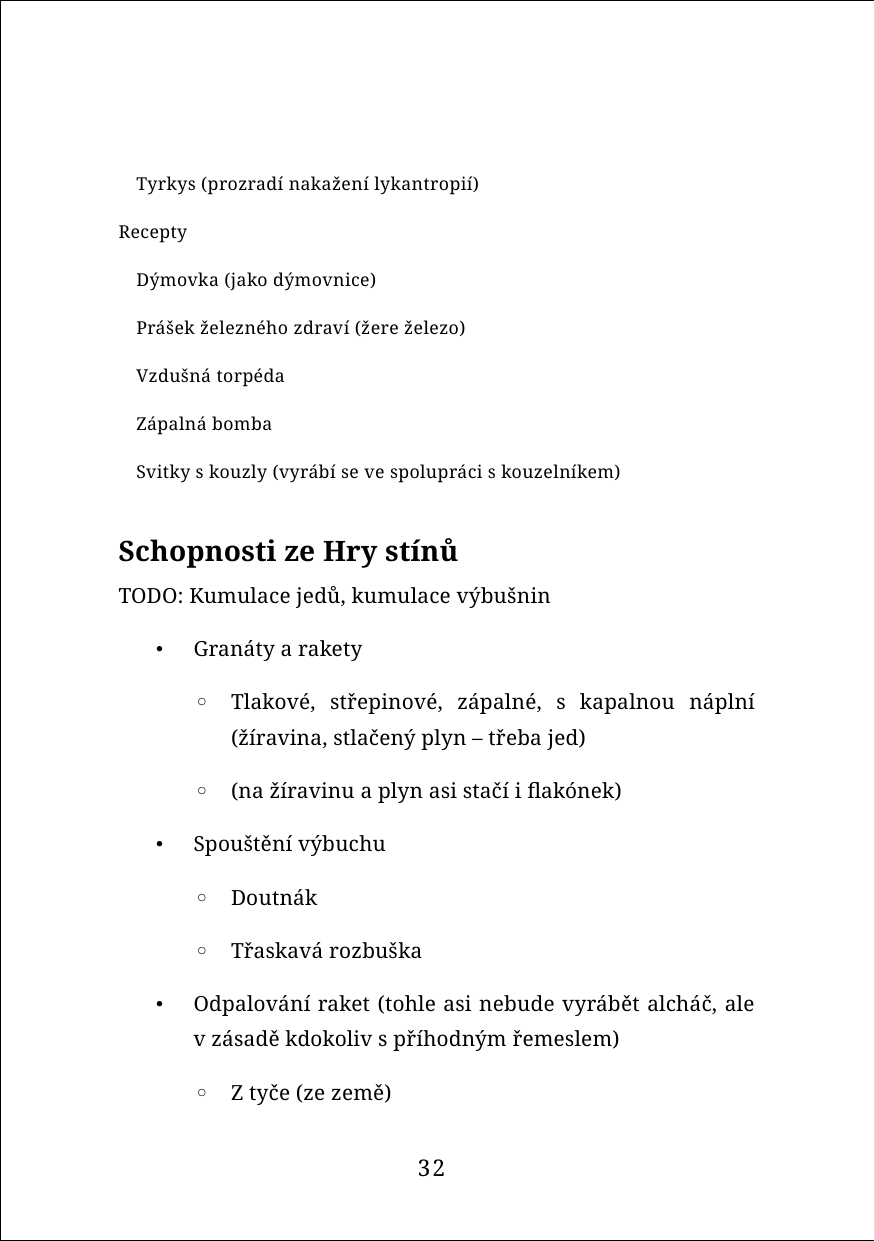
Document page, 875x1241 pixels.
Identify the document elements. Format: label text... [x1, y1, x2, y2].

list Třaskavá rozbuška [193, 936, 756, 964]
list Z tyče (ze země) [193, 1078, 756, 1106]
text TODO: Kumulace jedů, kumulace výbušnin [118, 581, 756, 609]
list (na žíravinu a plyn asi stačí i flakónek) [193, 776, 756, 804]
subtitle Schopnosti ze Hry stínů [118, 531, 756, 569]
text Dýmovka (jako dýmovnice) [136, 268, 756, 292]
text Prášek železného zdraví (žere železo) [136, 316, 756, 340]
list Doutnák [193, 883, 756, 911]
text Zápalná bomba [136, 411, 756, 436]
list Tlakové, střepinové, zápalné, s kapalnou náplní (žíravina, stlačený plyn – třeba jed) [193, 687, 756, 751]
text Tyrkys (prozradí nakažení lykantropií) [136, 172, 756, 196]
text Svitky s kouzly (vyrábí se ve spolupráci s kouzelníkem) [136, 459, 756, 483]
list Odpalování raket (tohle asi nebude vyrábět alcháč, ale v zásadě kdokoliv s příhodným řemeslem) [156, 989, 756, 1053]
text Recepty [118, 220, 756, 244]
list Spouštění výbuchu [156, 829, 756, 858]
list Granáty a rakety [156, 634, 756, 663]
text Vzdušná torpéda [136, 363, 756, 388]
